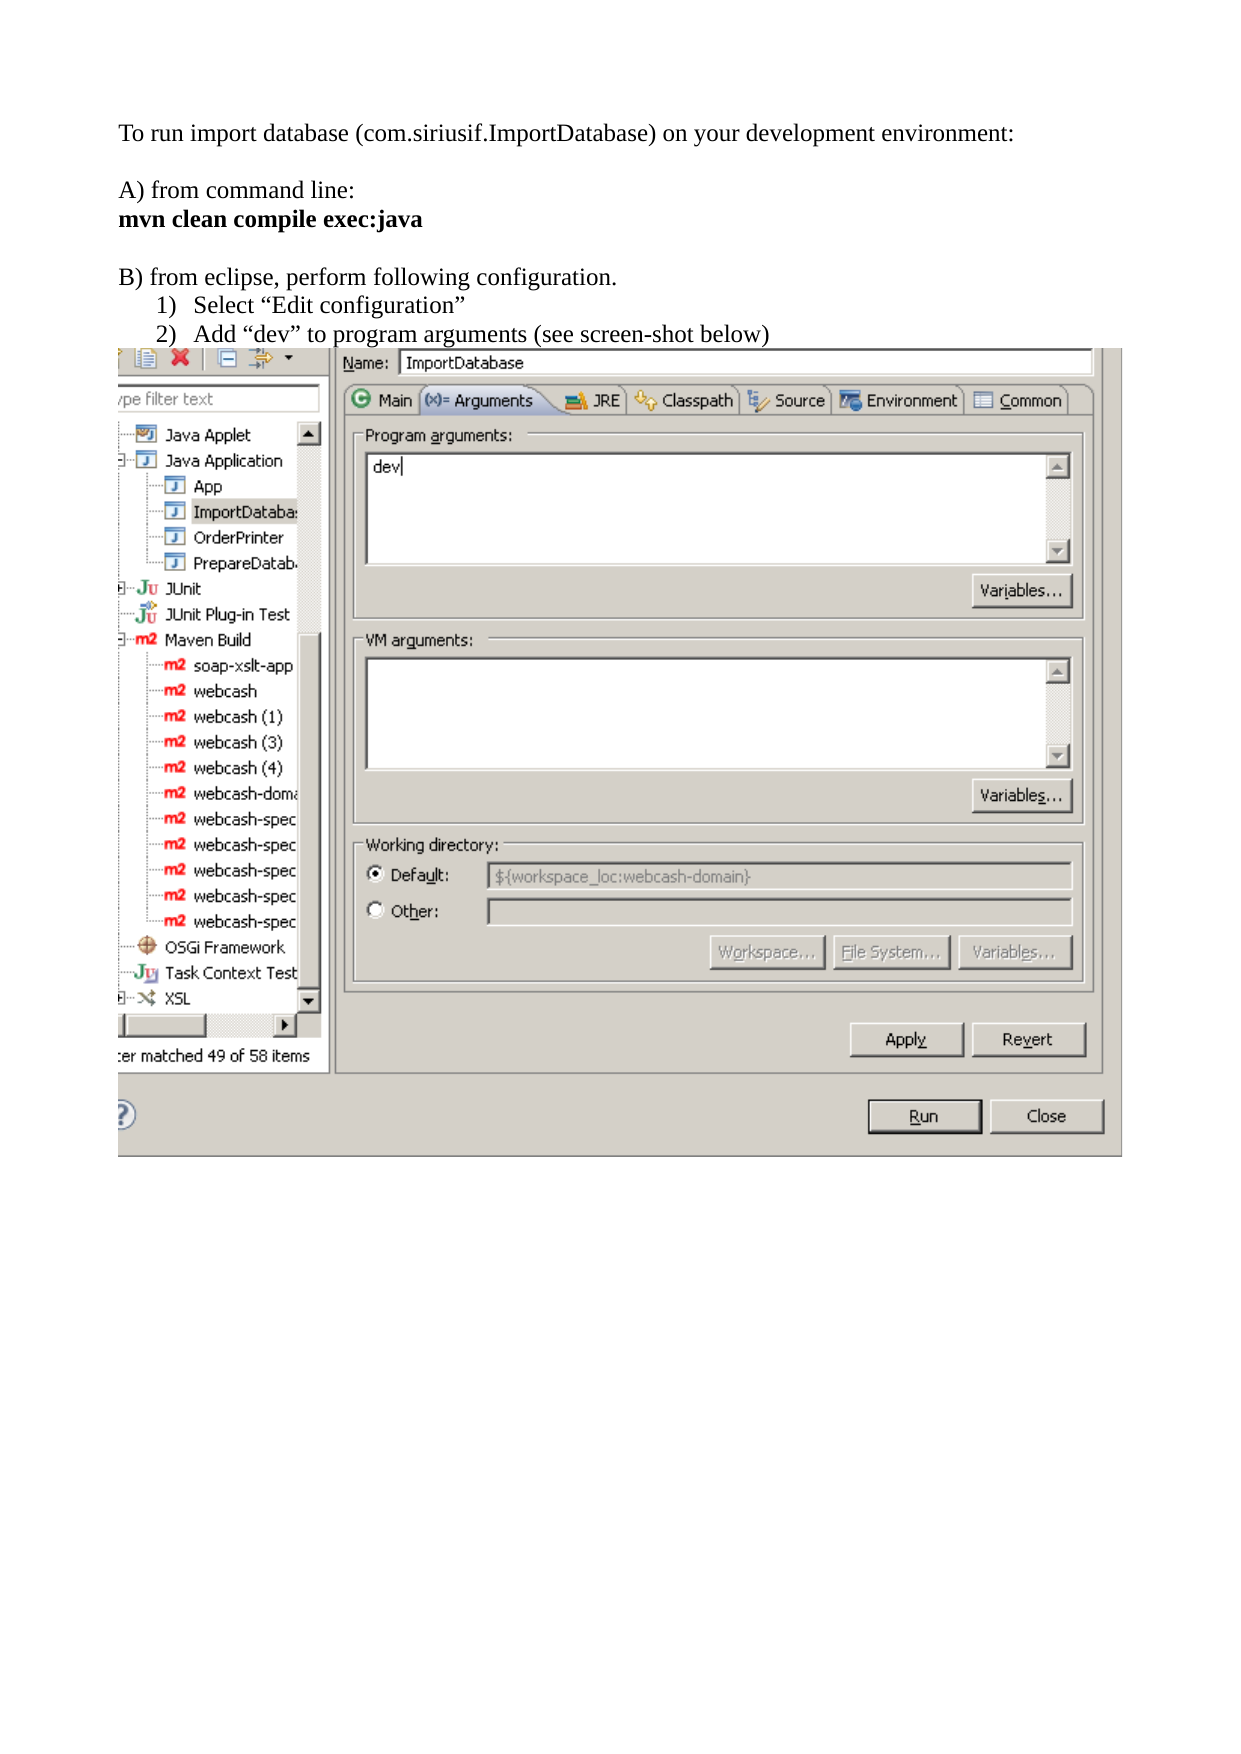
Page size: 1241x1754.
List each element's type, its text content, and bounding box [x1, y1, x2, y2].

text mvn clean compile exec:java [118, 204, 1122, 233]
list Add “dev” to program arguments (see screen-shot below) [156, 319, 1122, 348]
text A) from command line: [118, 176, 1122, 204]
text B) from eclipse, perform following configuration. [118, 262, 1122, 291]
list Select “Edit configuration” [156, 291, 1122, 319]
text To run import database (com.siriusif.ImportDatabase) on your development environment: [118, 118, 1122, 147]
picture [118, 348, 1123, 1157]
